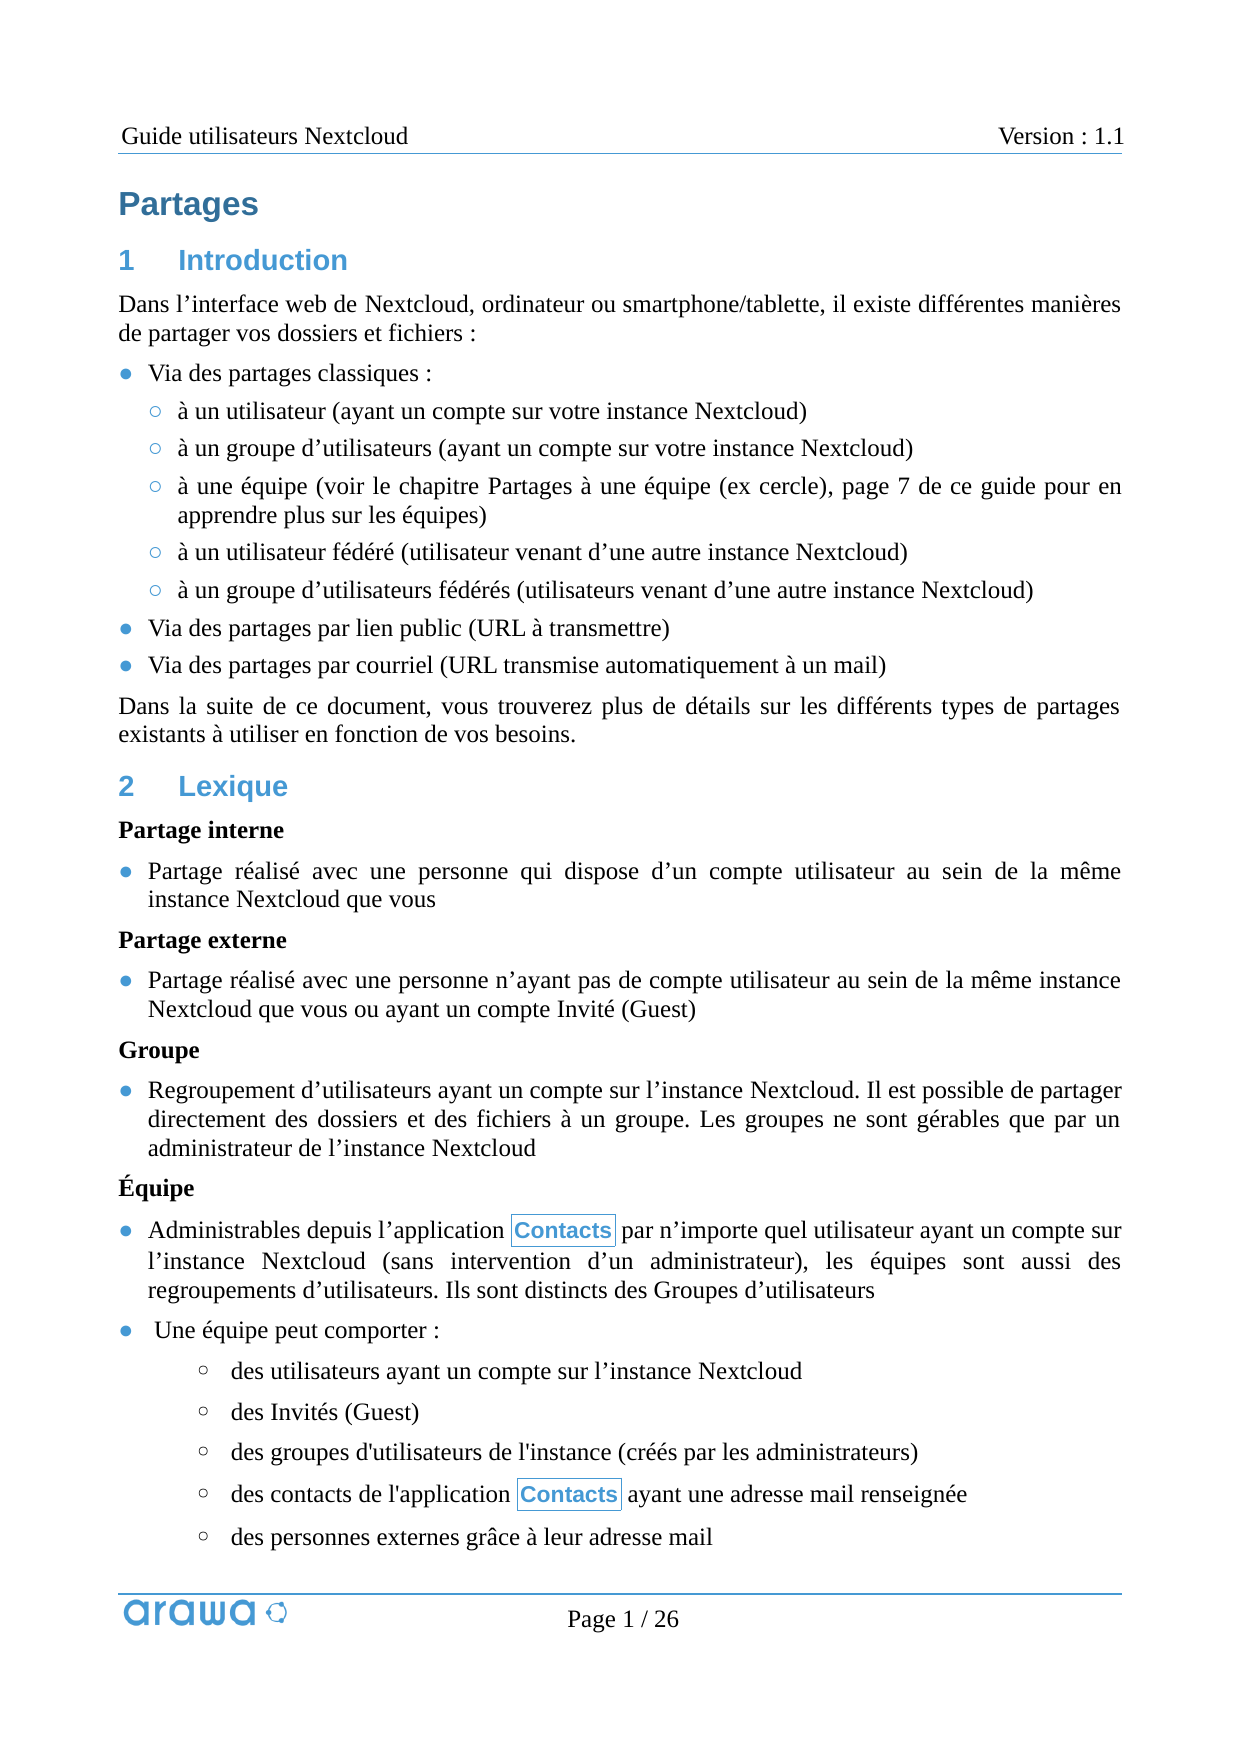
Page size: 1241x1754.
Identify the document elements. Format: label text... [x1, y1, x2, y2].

list des groupes d'utilisateurs de l'instance (créés par les administrateurs) [193, 1437, 1122, 1466]
list Une équipe peut comporter : [118, 1316, 1122, 1344]
list Contacts [518, 1479, 621, 1510]
subtitle Lexique [118, 769, 1122, 803]
list Via des partages classiques : [118, 358, 1122, 387]
subtitle Introduction [118, 243, 1122, 277]
list à un utilisateur fédéré (utilisateur venant d’une autre instance Nextcloud) [148, 537, 1122, 566]
text Dans l’interface web de Nextcloud, ordinateur ou smartphone/tablette, il existe différentes manières de partager vos dossiers et fichiers : [118, 289, 1122, 347]
text Partage externe [118, 925, 1122, 954]
list ayant une adresse mail renseignée [622, 1478, 1122, 1510]
list à un utilisateur (ayant un compte sur votre instance Nextcloud) [148, 396, 1122, 425]
text Dans la suite de ce document, vous trouverez plus de détails sur les différents types de partages existants à utiliser en fonction de vos besoins. [118, 691, 1122, 748]
text Équipe [118, 1173, 1122, 1202]
picture [121, 1597, 290, 1628]
list Partage réalisé avec une personne n’ayant pas de compte utilisateur au sein de la même instance Nextcloud que vous ou ayant un compte Invité (Guest) [118, 966, 1122, 1023]
list Via des partages par lien public (URL à transmettre) [118, 613, 1122, 641]
list Via des partages par courriel (URL transmise automatiquement à un mail) [118, 650, 1122, 679]
list Partage réalisé avec une personne qui dispose d’un compte utilisateur au sein de la même instance Nextcloud que vous [118, 856, 1122, 913]
list Regroupement d’utilisateurs ayant un compte sur l’instance Nextcloud. Il est possible de partager directement des dossiers et des fichiers à un groupe. Les groupes ne sont gérables que par un administrateur de l’instance Nextcloud [118, 1075, 1122, 1162]
list des contacts de l'application [193, 1478, 517, 1510]
list des personnes externes grâce à leur adresse mail [193, 1522, 1122, 1551]
list à un groupe d’utilisateurs (ayant un compte sur votre instance Nextcloud) [148, 433, 1122, 462]
subtitle Partages [118, 184, 1122, 222]
list des Invités (Guest) [193, 1397, 1122, 1425]
text Groupe [118, 1035, 1122, 1063]
text Partage interne [118, 815, 1122, 844]
list à un groupe d’utilisateurs fédérés (utilisateurs venant d’une autre instance Nextcloud) [148, 575, 1122, 604]
list des utilisateurs ayant un compte sur l’instance Nextcloud [193, 1356, 1122, 1385]
list à une équipe (voir le chapitre Partages à une équipe (ex cercle), page 7 de ce guide pour en apprendre plus sur les équipes) [148, 471, 1122, 529]
list Administrables depuis l’application Contacts par n’importe quel utilisateur ayant un compte sur l’instance Nextcloud (sans intervention d’un administrateur), les équipes sont aussi des regroupements d’utilisateurs. Ils sont distincts des Groupes d’utilisateurs [118, 1214, 1122, 1304]
